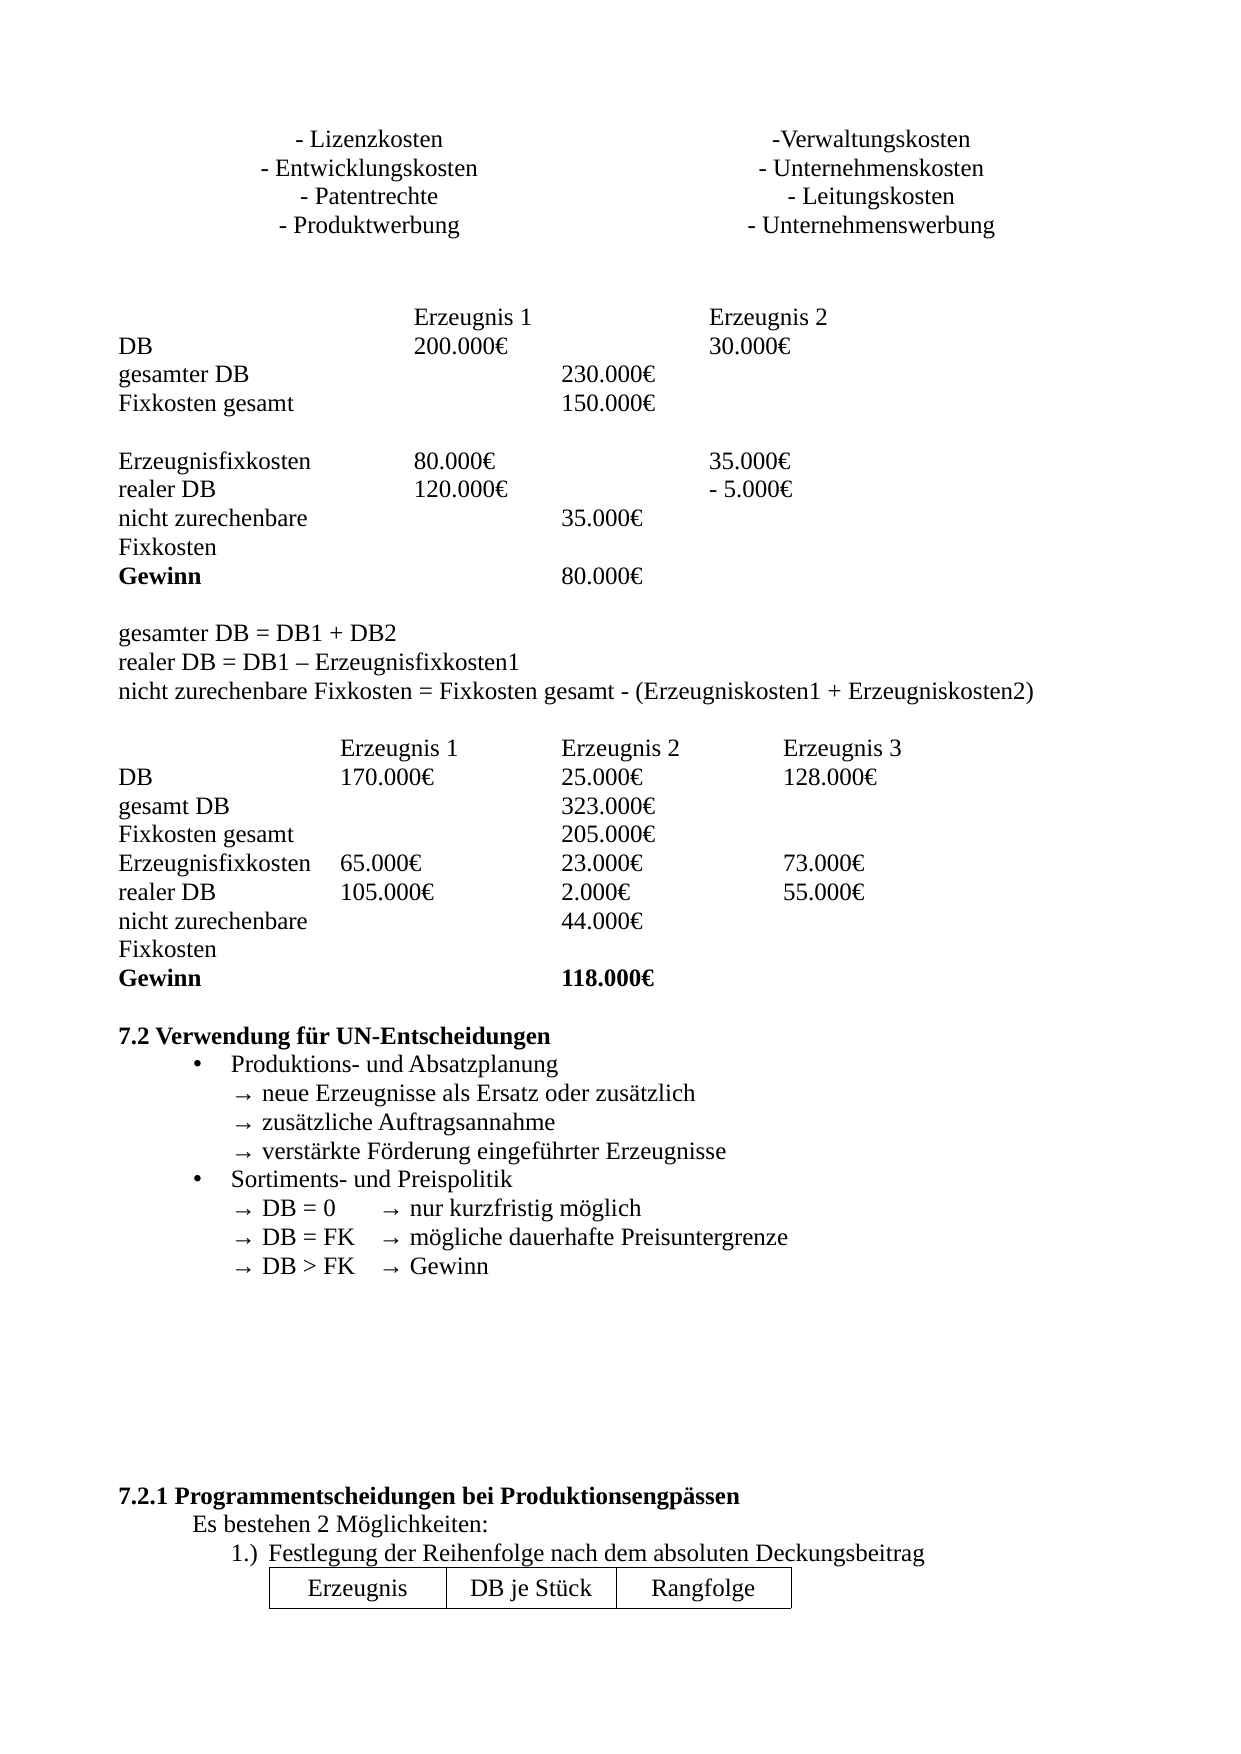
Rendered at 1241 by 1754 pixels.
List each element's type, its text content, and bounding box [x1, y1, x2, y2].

text gesamter DB = DB1 + DB2 [118, 618, 1122, 647]
text 7.2.1 Programmentscheidungen bei Produktionsengpässen [118, 1481, 1122, 1509]
text nicht zurechenbare 35.000€ [118, 503, 1122, 532]
text Erzeugnisfixkosten 80.000€ 35.000€ [118, 446, 1122, 474]
text DB 200.000€ 30.000€ [118, 331, 1122, 359]
text Gewinn 80.000€ [118, 561, 1122, 589]
table_cell - Lizenzkosten - Entwicklungskosten - Patentrechte - Produktwerbung [118, 118, 620, 244]
text realer DB = DB1 – Erzeugnisfixkosten1 [118, 647, 1122, 676]
text nicht zurechenbare Fixkosten = Fixkosten gesamt - (Erzeugniskosten1 + Erzeugniskosten2) [118, 676, 1122, 704]
text Fixkosten gesamt 205.000€ [118, 819, 1122, 848]
text Es bestehen 2 Möglichkeiten: [118, 1509, 1122, 1538]
table_cell -Verwaltungskosten - Unternehmenskosten - Leitungskosten - Unternehmenswerbung [620, 118, 1122, 244]
list Produktions- und Absatzplanung [193, 1049, 1122, 1078]
list → neue Erzeugnisse als Ersatz oder zusätzlich [193, 1078, 1122, 1107]
list → DB = 0 → nur kurzfristig möglich [193, 1193, 1122, 1222]
text realer DB 105.000€ 2.000€ 55.000€ [118, 877, 1122, 906]
text gesamt DB 323.000€ [118, 791, 1122, 819]
text Fixkosten [118, 532, 1122, 561]
text realer DB 120.000€ - 5.000€ [118, 474, 1122, 503]
text Erzeugnisfixkosten 65.000€ 23.000€ 73.000€ [118, 848, 1122, 877]
text Gewinn 118.000€ [118, 963, 1122, 992]
text Fixkosten [118, 934, 1122, 963]
list → zusätzliche Auftragsannahme [193, 1107, 1122, 1136]
table_header Erzeugnis [270, 1568, 446, 1607]
text Fixkosten gesamt 150.000€ [118, 388, 1122, 417]
list Festlegung der Reihenfolge nach dem absoluten Deckungsbeitrag [231, 1538, 1122, 1567]
text DB 170.000€ 25.000€ 128.000€ [118, 762, 1122, 791]
text Erzeugnis 1 Erzeugnis 2 [118, 302, 1122, 331]
list → verstärkte Förderung eingeführter Erzeugnisse [193, 1136, 1122, 1164]
text Erzeugnis 1 Erzeugnis 2 Erzeugnis 3 [118, 733, 1122, 762]
text gesamter DB 230.000€ [118, 359, 1122, 388]
text 7.2 Verwendung für UN-Entscheidungen [118, 1021, 1122, 1049]
list → DB > FK → Gewinn [193, 1251, 1122, 1279]
text nicht zurechenbare 44.000€ [118, 906, 1122, 934]
list → DB = FK → mögliche dauerhafte Preisuntergrenze [193, 1222, 1122, 1251]
table_header Rangfolge [617, 1568, 791, 1607]
list Sortiments- und Preispolitik [193, 1164, 1122, 1193]
table_header DB je Stück [447, 1568, 616, 1607]
